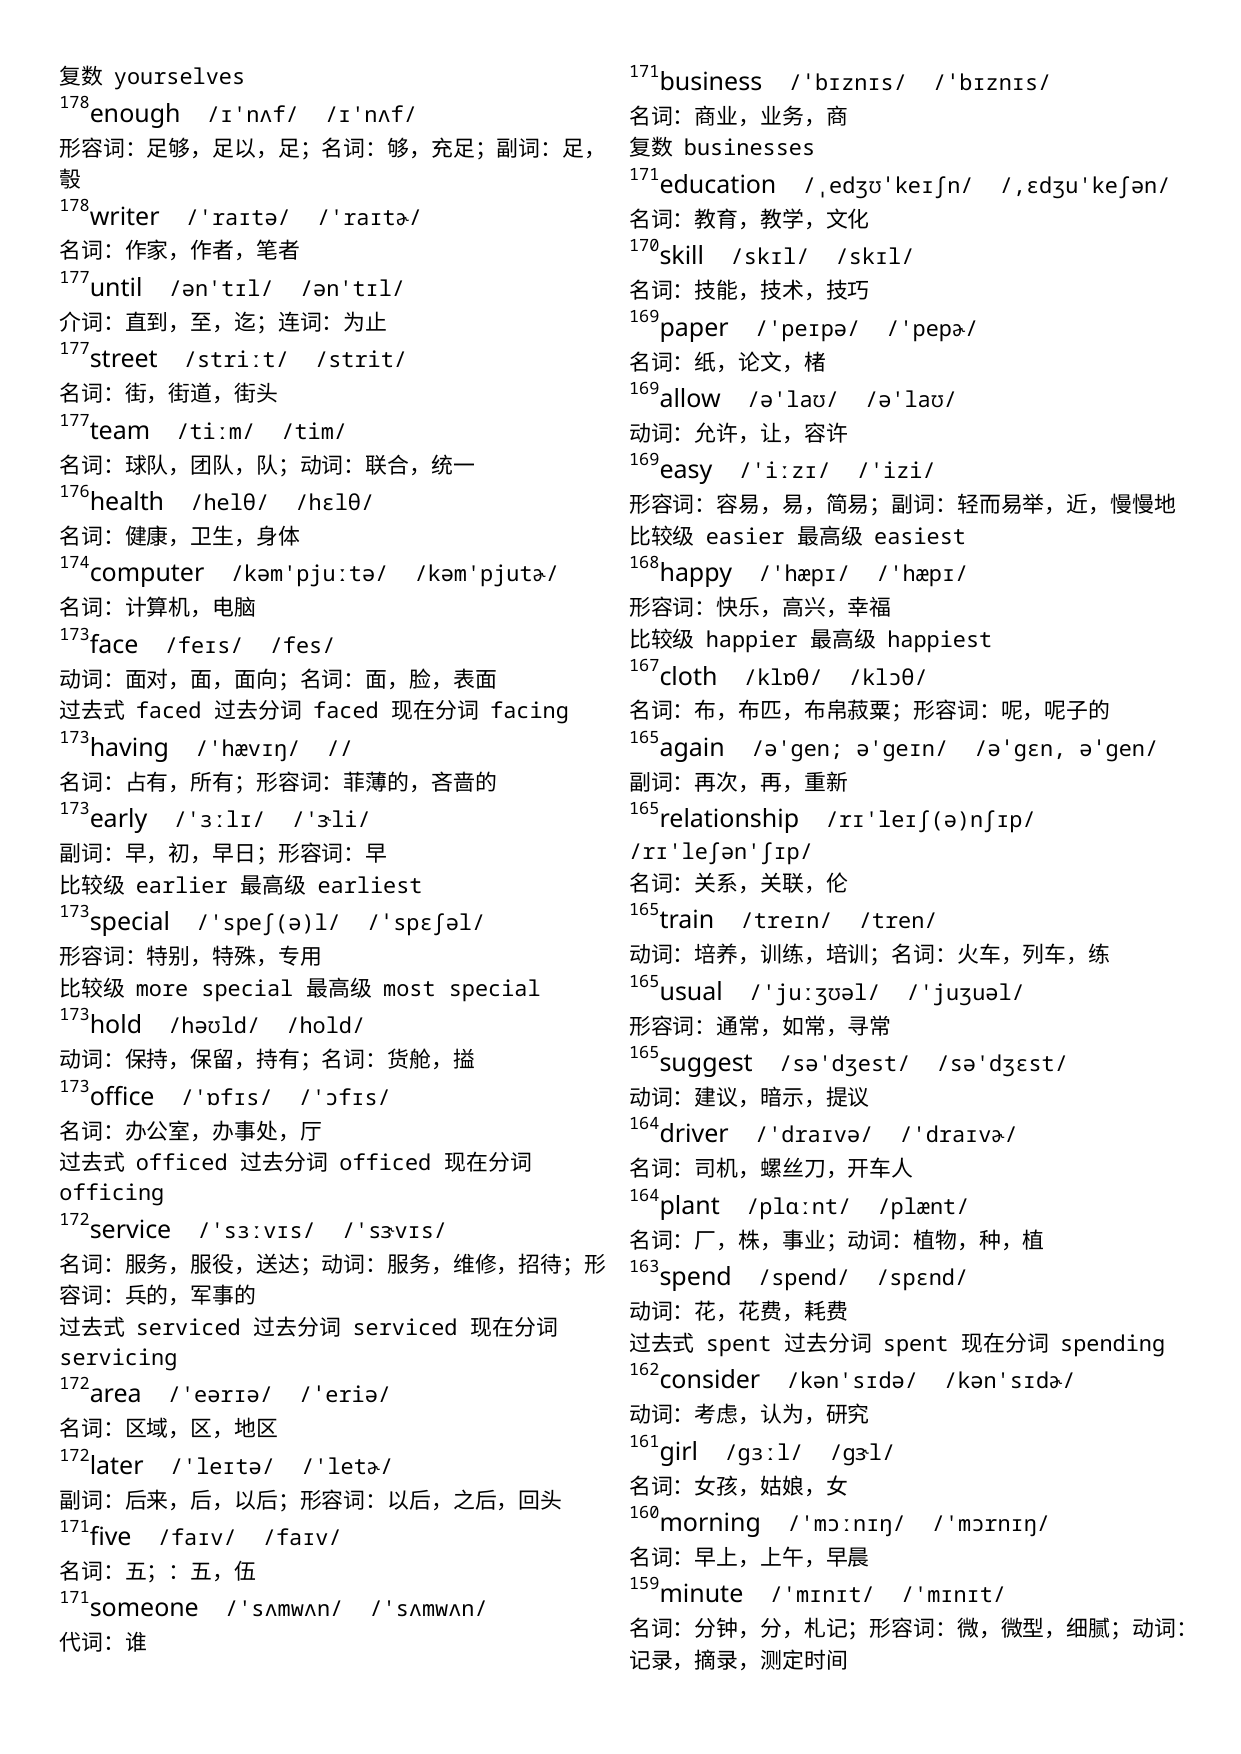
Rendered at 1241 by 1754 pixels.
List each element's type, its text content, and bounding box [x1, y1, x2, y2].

text 动词：保持，保留，持有；名词：货舱，搤 [59, 1042, 611, 1074]
text 复数 businesses [629, 130, 1181, 162]
text 副词：早，初，早日；形容词：早 [59, 836, 611, 868]
text 173having /'hævɪŋ/ // [59, 725, 611, 765]
text 名词：街，街道，街头 [59, 376, 611, 408]
text 名词：关系，关联，伦 [629, 866, 1181, 898]
text 比较级 earlier 最高级 earliest [59, 868, 611, 899]
text 名词：球队，团队，队；动词：联合，统一 [59, 448, 611, 479]
text 动词：建议，暗示，提议 [629, 1080, 1181, 1112]
text 比较级 happier 最高级 happiest [629, 622, 1181, 654]
text 名词：占有，所有；形容词：菲薄的，吝啬的 [59, 765, 611, 796]
text 副词：后来，后，以后；形容词：以后，之后，回头 [59, 1483, 611, 1514]
text 163spend /spend/ /spɛnd/ [629, 1254, 1181, 1294]
text 169allow /ə'laʊ/ /ə'laʊ/ [629, 376, 1181, 416]
text 名词：作家，作者，笔者 [59, 233, 611, 265]
text 171someone /'sʌmwʌn/ /'sʌmwʌn/ [59, 1586, 611, 1625]
text 159minute /'mɪnɪt/ /'mɪnɪt/ [629, 1572, 1181, 1611]
text 名词：服务，服役，送达；动词：服务，维修，招待；形容词：兵的，军事的 [59, 1247, 611, 1310]
text 165suggest /sə'dʒest/ /sə'dʒɛst/ [629, 1040, 1181, 1080]
text 173special /'speʃ(ə)l/ /ˈspɛʃəl/ [59, 899, 611, 939]
text 形容词：特别，特殊，专用 [59, 939, 611, 971]
text 162consider /kən'sɪdə/ /kən'sɪdɚ/ [629, 1358, 1181, 1397]
text 172later /'leɪtə/ /'letɚ/ [59, 1443, 611, 1483]
text 名词：女孩，姑娘，女 [629, 1469, 1181, 1500]
text 名词：健康，卫生，身体 [59, 519, 611, 551]
text 比较级 easier 最高级 easiest [629, 519, 1181, 551]
text 过去式 faced 过去分词 faced 现在分词 facing [59, 693, 611, 725]
text 名词：商业，业务，商 [629, 99, 1181, 130]
text 介词：直到，至，迄；连词：为止 [59, 305, 611, 337]
text 形容词：足够，足以，足；名词：够，充足；副词：足，彀 [59, 131, 611, 194]
text 过去式 spent 过去分词 spent 现在分词 spending [629, 1326, 1181, 1358]
text 名词：区域，区，地区 [59, 1411, 611, 1443]
text 169easy /'iːzɪ/ /'izi/ [629, 448, 1181, 487]
text 过去式 officed 过去分词 officed 现在分词 officing [59, 1145, 611, 1207]
text 副词：再次，再，重新 [629, 765, 1181, 797]
text 名词：司机，螺丝刀，开车人 [629, 1151, 1181, 1183]
text 复数 yourselves [59, 59, 611, 91]
text 176health /helθ/ /hɛlθ/ [59, 479, 611, 519]
text 代词：谁 [59, 1625, 611, 1657]
text 165again /ə'gen; ə'geɪn/ /əˈɡɛn, əˈɡen/ [629, 725, 1181, 765]
text 173office /'ɒfɪs/ /'ɔfɪs/ [59, 1074, 611, 1114]
text 161girl /gɜːl/ /ɡɝl/ [629, 1429, 1181, 1469]
text 177until /ən'tɪl/ /ən'tɪl/ [59, 265, 611, 305]
text 名词：纸，论文，楮 [629, 344, 1181, 376]
text 形容词：容易，易，简易；副词：轻而易举，近，慢慢地 [629, 487, 1181, 519]
text 171education /ˌedʒʊˈkeɪʃn/ /,ɛdʒu'keʃən/ [629, 162, 1181, 202]
text 名词：办公室，办事处，厅 [59, 1114, 611, 1145]
text 动词：花，花费，耗费 [629, 1294, 1181, 1326]
text 165relationship /rɪ'leɪʃ(ə)nʃɪp/ /rɪ'leʃən'ʃɪp/ [629, 797, 1181, 866]
text 165usual /'juːʒʊəl/ /'juʒuəl/ [629, 969, 1181, 1009]
text 172area /'eərɪə/ /ˈeriə/ [59, 1372, 611, 1411]
text 171five /faɪv/ /faɪv/ [59, 1514, 611, 1554]
text 动词：面对，面，面向；名词：面，脸，表面 [59, 662, 611, 693]
text 形容词：通常，如常，寻常 [629, 1009, 1181, 1040]
text 177street /striːt/ /strit/ [59, 337, 611, 376]
text 名词：早上，上午，早晨 [629, 1540, 1181, 1572]
text 名词：计算机，电脑 [59, 590, 611, 622]
text 名词：厂，株，事业；动词：植物，种，植 [629, 1223, 1181, 1254]
text 170skill /skɪl/ /skɪl/ [629, 233, 1181, 273]
text 164driver /'draɪvə/ /'draɪvɚ/ [629, 1112, 1181, 1151]
text 171business /ˈbɪznɪs/ /ˈbɪznɪs/ [629, 59, 1181, 99]
text 178writer /'raɪtə/ /'raɪtɚ/ [59, 194, 611, 233]
text 168happy /'hæpɪ/ /'hæpɪ/ [629, 551, 1181, 590]
text 过去式 serviced 过去分词 serviced 现在分词 servicing [59, 1310, 611, 1372]
text 165train /treɪn/ /tren/ [629, 898, 1181, 937]
text 名词：布，布匹，布帛菽粟；形容词：呢，呢子的 [629, 693, 1181, 725]
text 160morning /'mɔːnɪŋ/ /'mɔrnɪŋ/ [629, 1500, 1181, 1540]
text 动词：考虑，认为，研究 [629, 1397, 1181, 1429]
text 173early /'ɜːlɪ/ /'ɝli/ [59, 796, 611, 836]
text 164plant /plɑːnt/ /plænt/ [629, 1183, 1181, 1223]
text 173face /feɪs/ /fes/ [59, 622, 611, 662]
text 174computer /kəm'pjuːtə/ /kəm'pjutɚ/ [59, 551, 611, 590]
text 169paper /'peɪpə/ /'pepɚ/ [629, 305, 1181, 344]
text 172service /'sɜːvɪs/ /'sɝvɪs/ [59, 1207, 611, 1247]
text 动词：允许，让，容许 [629, 416, 1181, 448]
text 名词：技能，技术，技巧 [629, 273, 1181, 305]
text 比较级 more special 最高级 most special [59, 971, 611, 1003]
text 名词：五；：五，伍 [59, 1554, 611, 1586]
text 167cloth /klɒθ/ /klɔθ/ [629, 654, 1181, 693]
text 形容词：快乐，高兴，幸福 [629, 590, 1181, 622]
text 178enough /ɪ'nʌf/ /ɪ'nʌf/ [59, 91, 611, 131]
text 动词：培养，训练，培训；名词：火车，列车，练 [629, 937, 1181, 969]
text 名词：教育，教学，文化 [629, 202, 1181, 233]
text 177team /tiːm/ /tim/ [59, 408, 611, 448]
text 173hold /həʊld/ /hold/ [59, 1003, 611, 1042]
text 名词：分钟，分，札记；形容词：微，微型，细腻；动词：记录，摘录，测定时间 [629, 1611, 1181, 1675]
